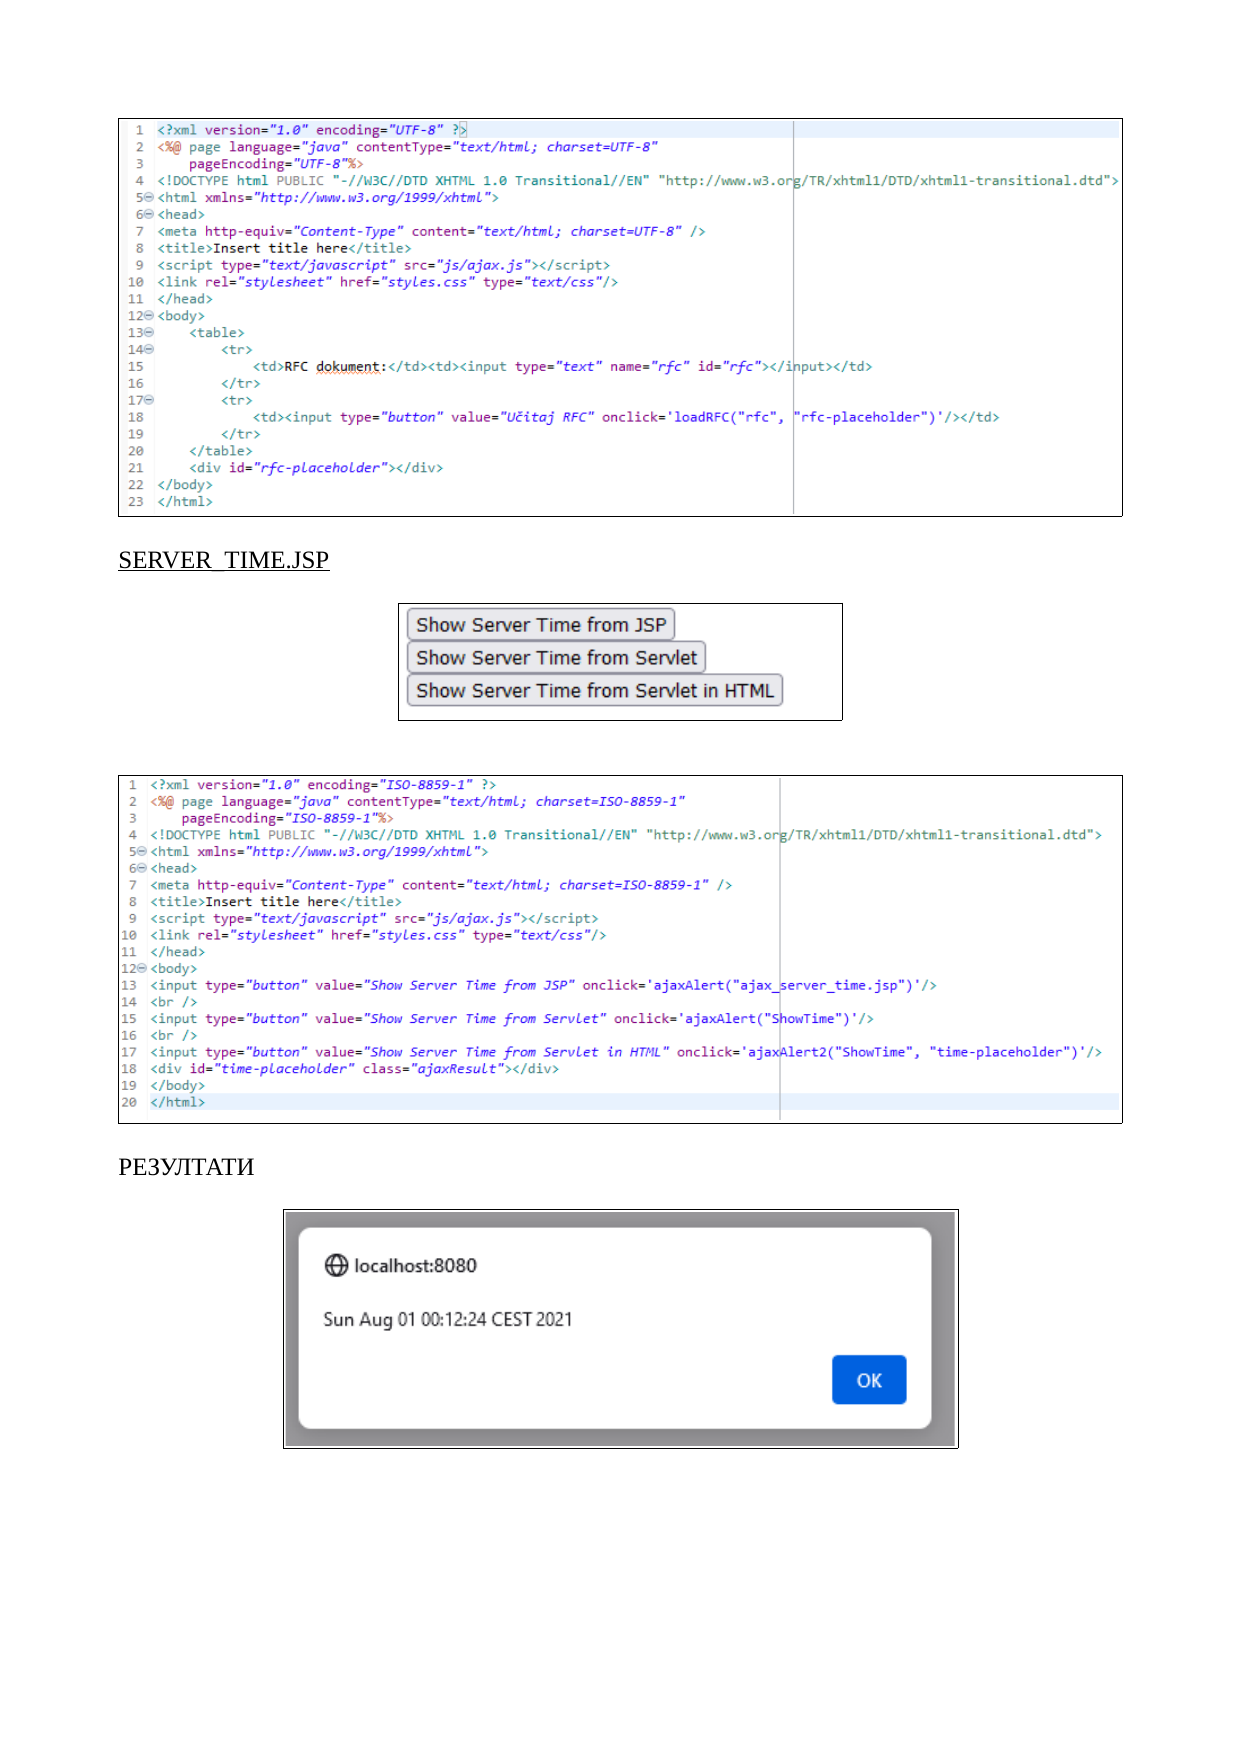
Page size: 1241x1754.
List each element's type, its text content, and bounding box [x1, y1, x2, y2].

text РЕЗУЛТАТИ [118, 1152, 1122, 1180]
picture [121, 778, 1119, 1120]
picture [285, 1212, 955, 1446]
text SERVER_TIME.JSP [118, 545, 1122, 574]
picture [121, 121, 1119, 514]
picture [401, 605, 839, 717]
